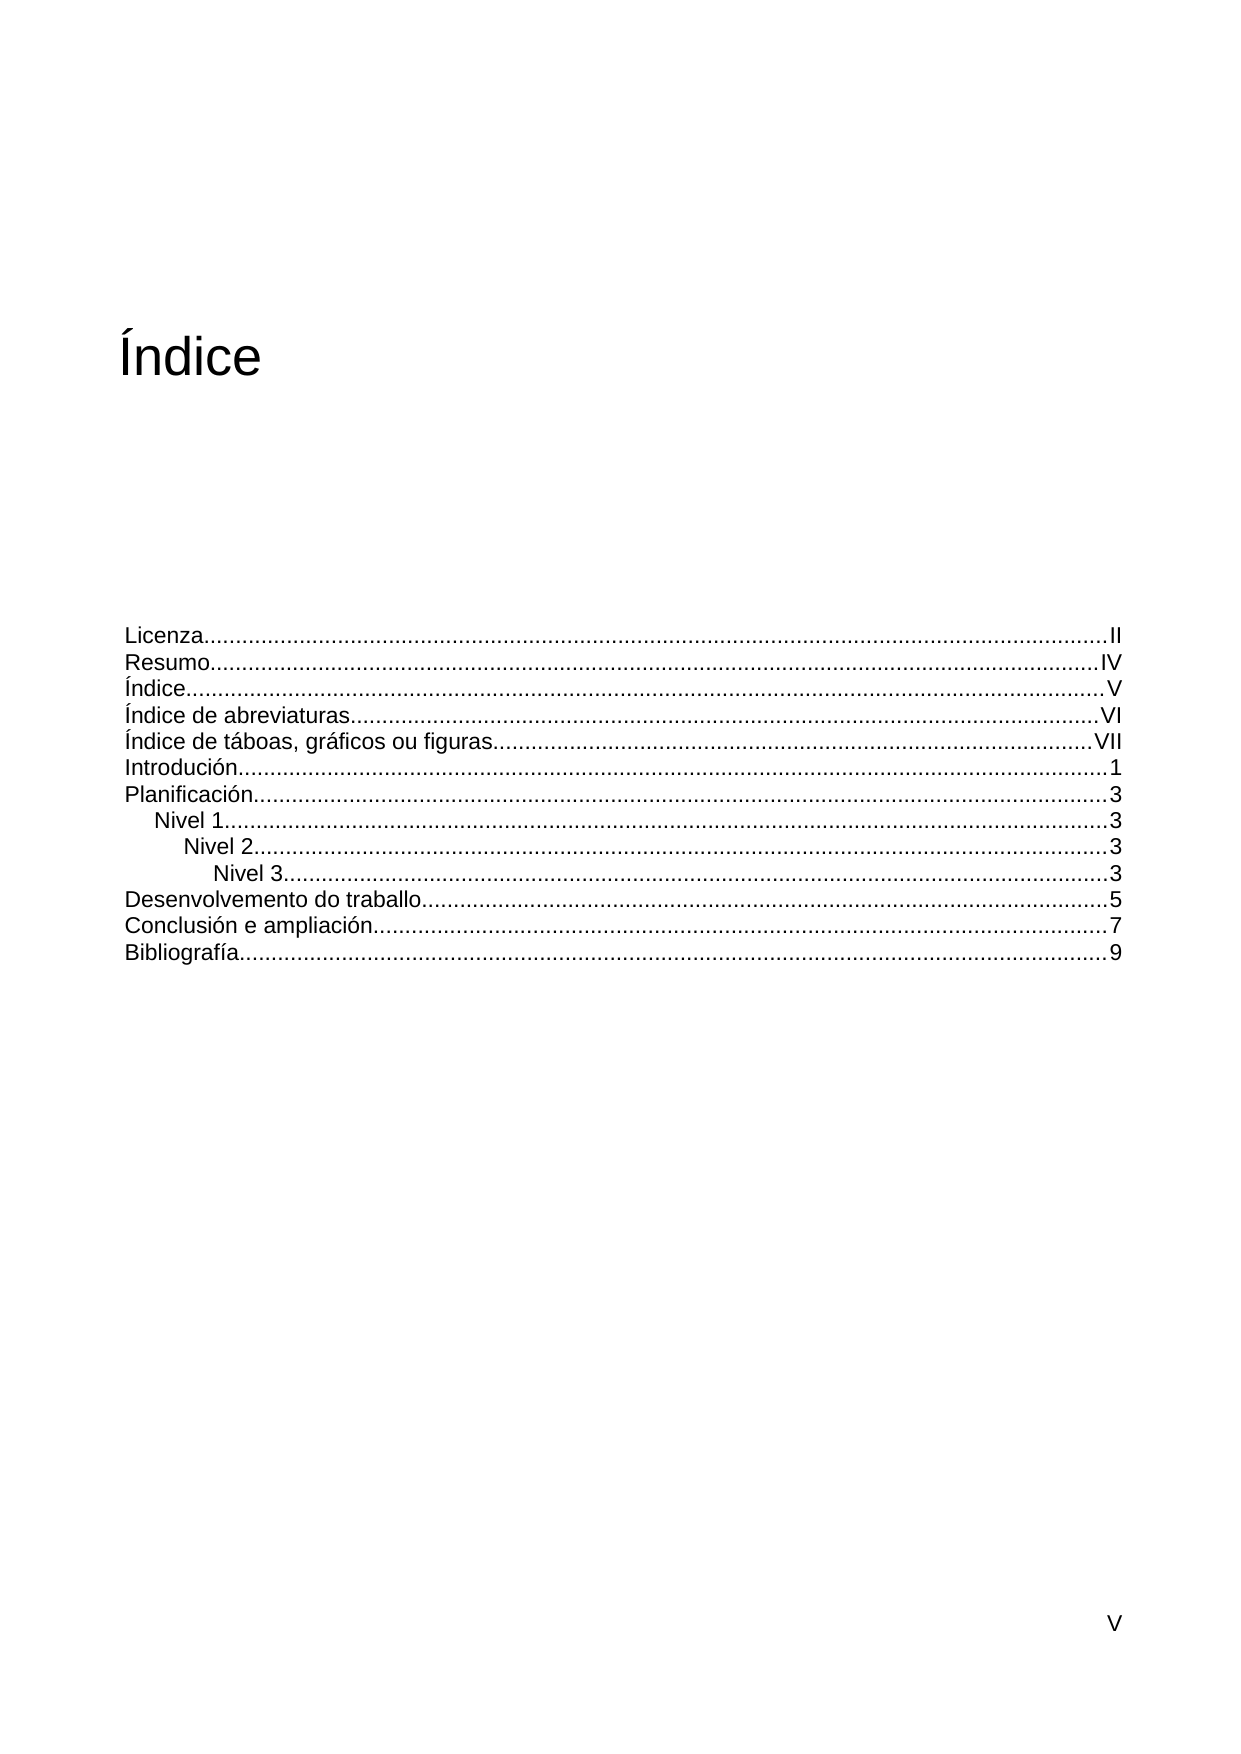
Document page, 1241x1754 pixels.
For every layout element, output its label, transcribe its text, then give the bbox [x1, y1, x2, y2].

text Nivel 2 3 [177, 833, 1122, 860]
text Nivel 3 3 [207, 860, 1122, 886]
text Licenza II [118, 622, 1122, 649]
text Nivel 1 3 [148, 807, 1122, 833]
text Desenvolvemento do traballo 5 [118, 886, 1122, 912]
text Índice de táboas, gráficos ou figuras VII [118, 728, 1122, 754]
text Resumo IV [118, 649, 1122, 675]
text Índice de abreviaturas VI [118, 702, 1122, 728]
text Planificación 3 [118, 781, 1122, 807]
text Conclusión e ampliación 7 [118, 912, 1122, 939]
text Bibliografía 9 [118, 939, 1122, 965]
text Índice [118, 325, 1122, 387]
text Índice V [118, 675, 1122, 702]
text Introdución 1 [118, 754, 1122, 781]
